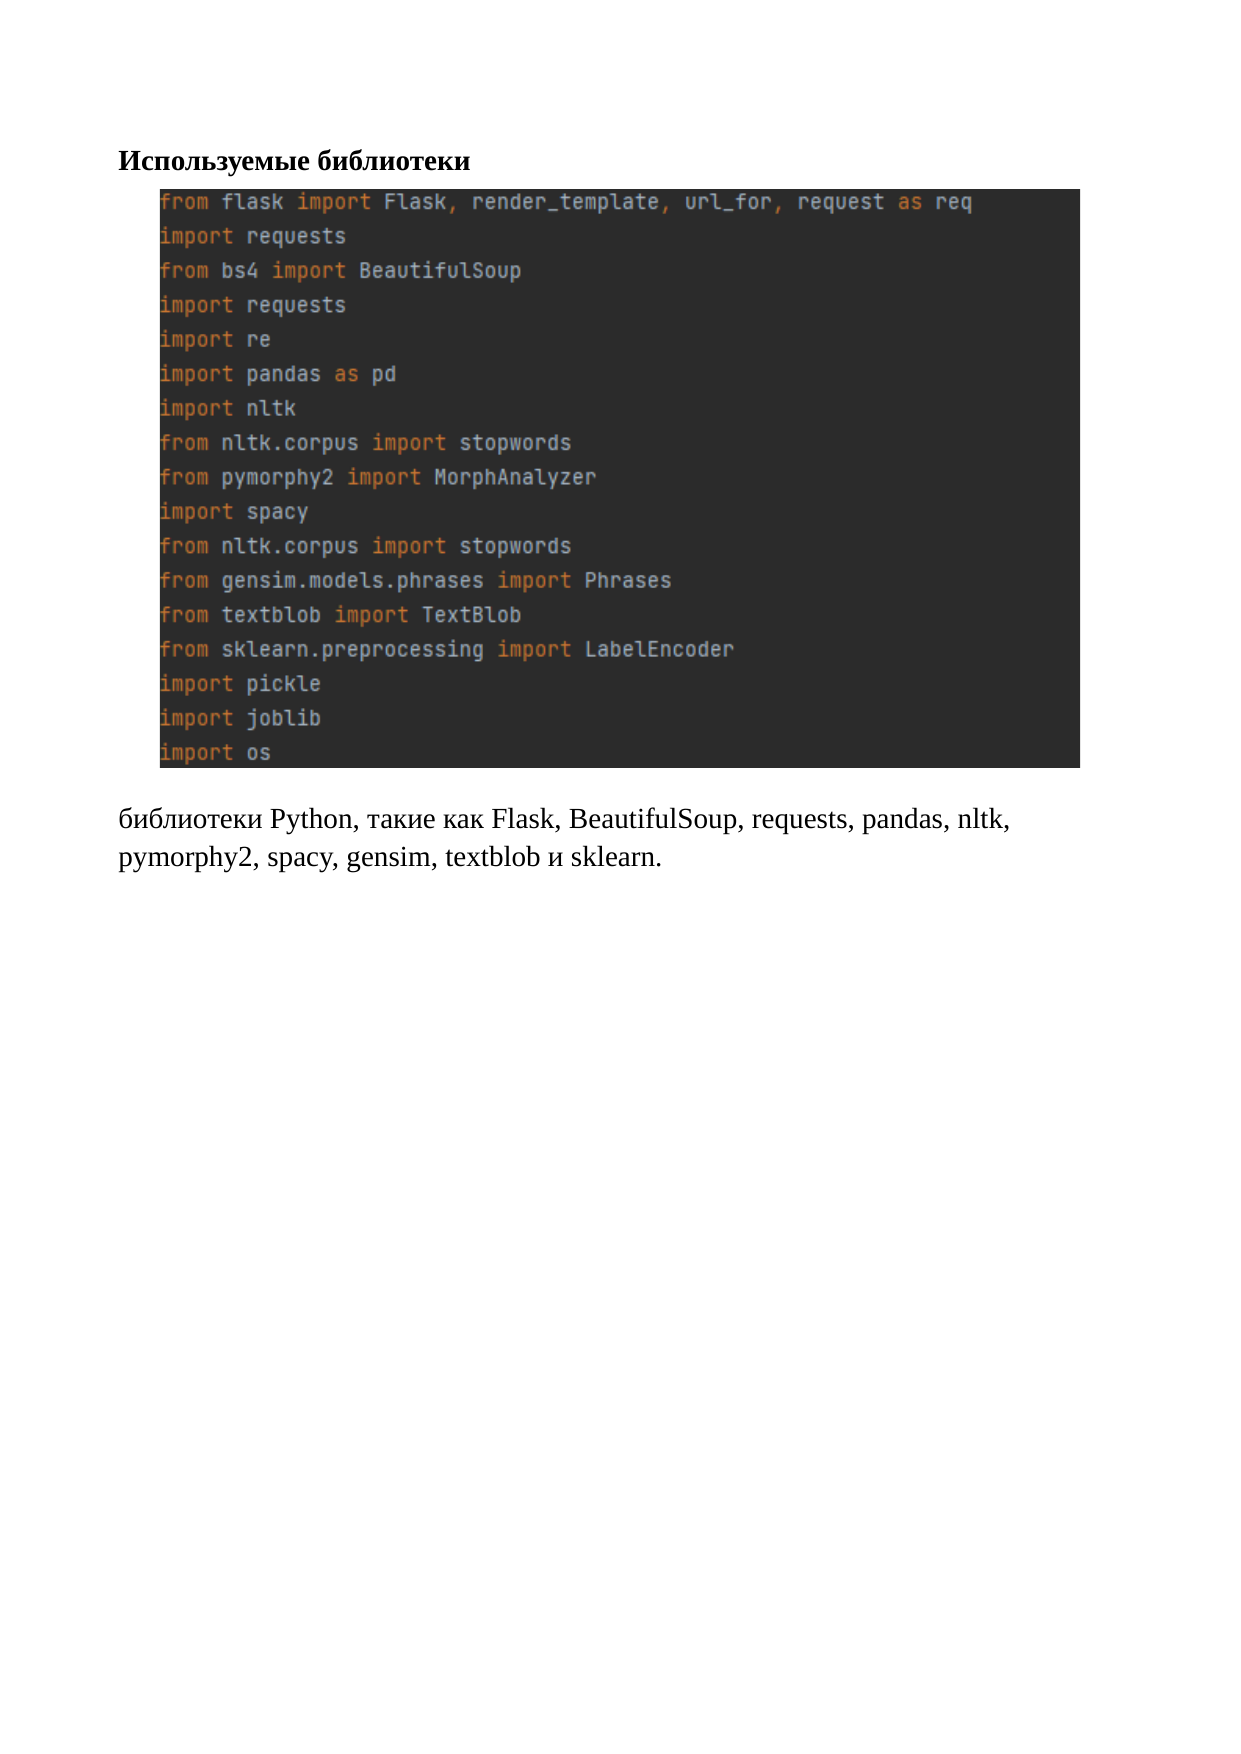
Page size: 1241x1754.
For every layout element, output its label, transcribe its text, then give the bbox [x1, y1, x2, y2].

text библиотеки Python, такие как Flask, BeautifulSoup, requests, pandas, nltk, pymorphy2, spacy, gensim, textblob и sklearn. [118, 801, 1122, 873]
subtitle Используемые библиотеки [118, 143, 1122, 177]
picture [159, 189, 1081, 768]
